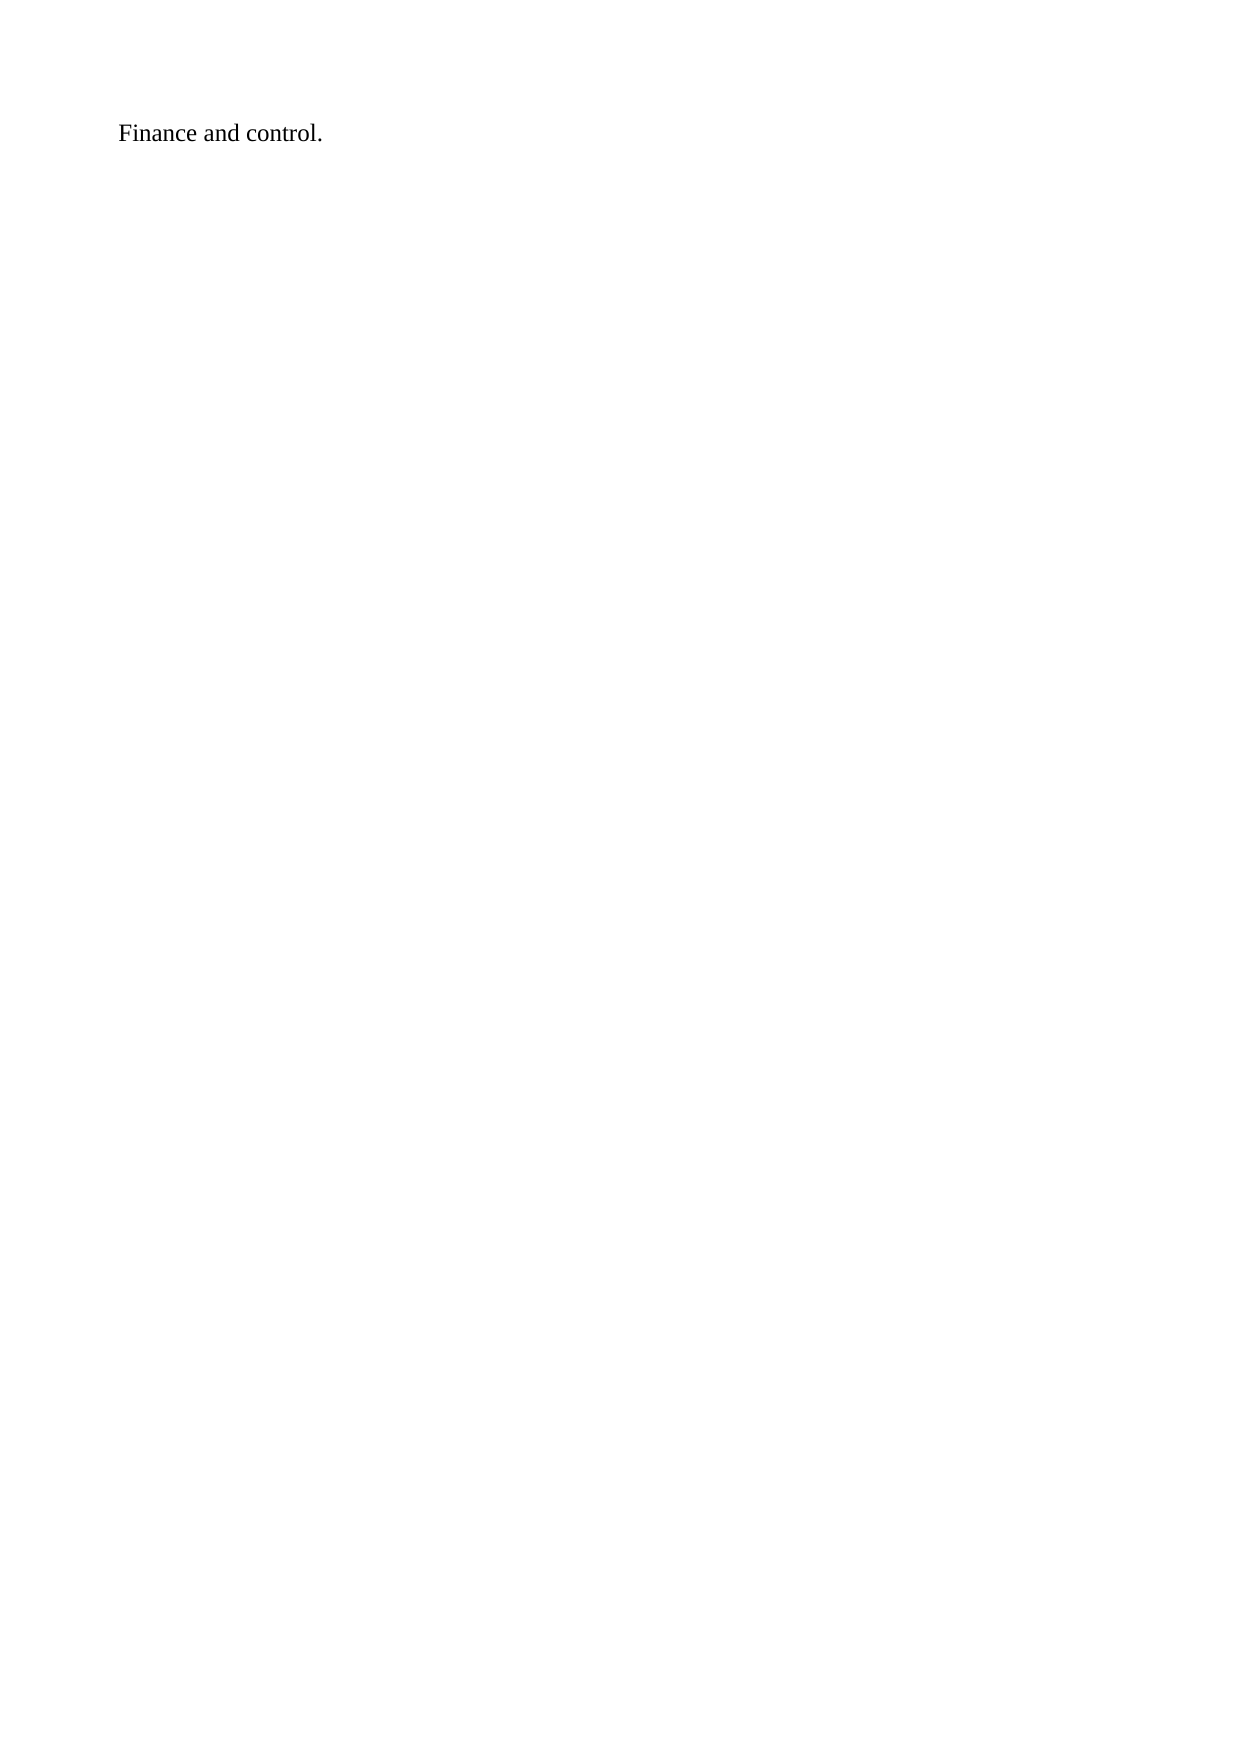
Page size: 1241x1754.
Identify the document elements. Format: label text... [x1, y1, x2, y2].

text Finance and control. [118, 118, 1122, 147]
